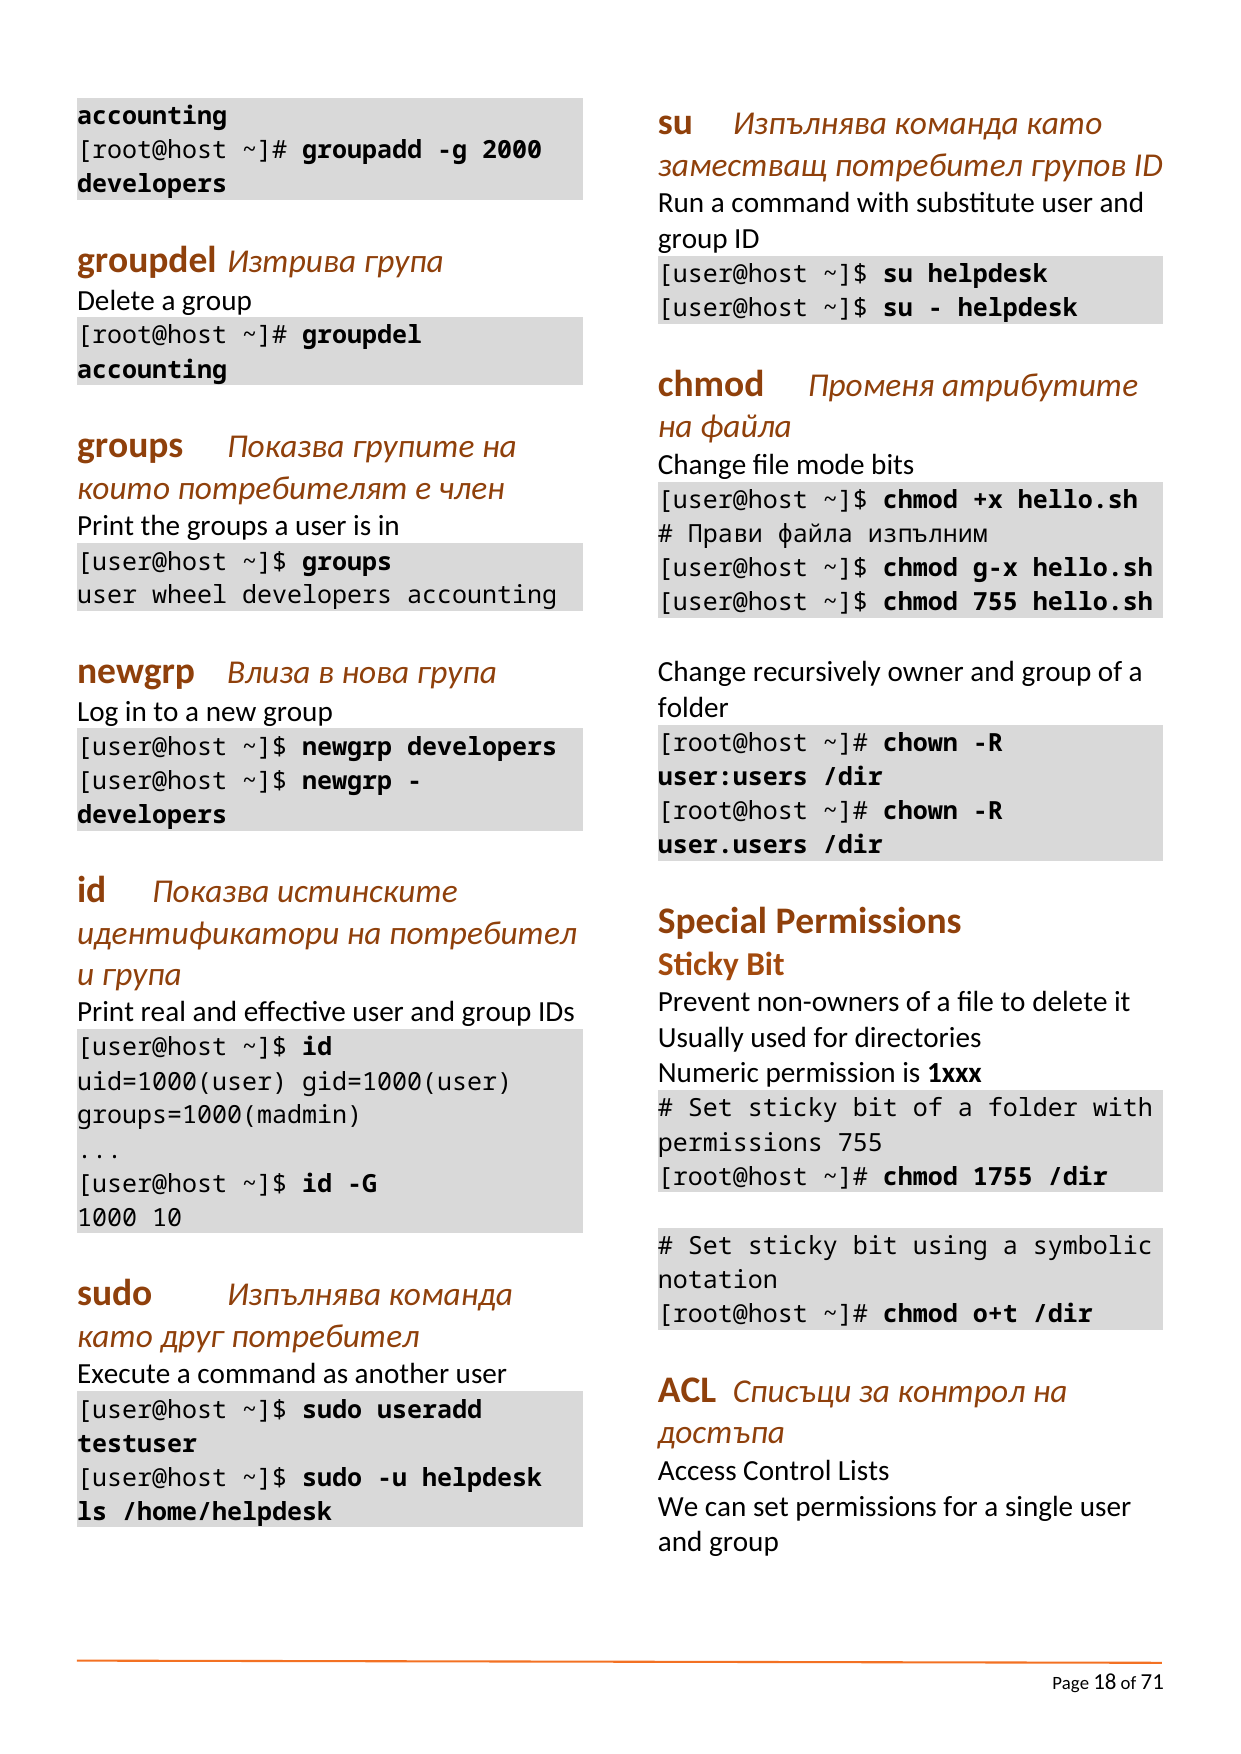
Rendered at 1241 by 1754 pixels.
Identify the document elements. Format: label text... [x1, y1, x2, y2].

text [user@host ~]$ newgrp developers [77, 728, 583, 762]
text Usually used for directories [658, 1019, 1163, 1054]
text [user@host ~]$ chmod 755 hello.sh [658, 584, 1163, 618]
text Prevent non-owners of a file to delete it [658, 983, 1163, 1019]
text [user@host ~]$ newgrp - developers [77, 762, 583, 831]
text user wheel developers accounting [77, 577, 583, 611]
text Print the groups a user is in [77, 507, 583, 543]
text [user@host ~]$ groups [77, 543, 583, 577]
text We can set permissions for a single user and group [658, 1488, 1163, 1559]
text [root@host ~]# chown -R user:users /dir [658, 725, 1163, 793]
text [root@host ~]# groupadd -g 2000 developers [77, 132, 583, 200]
subtitle chmod Променя атрибутите на файла [658, 359, 1163, 446]
text [user@host ~]$ id [77, 1029, 583, 1063]
text ... [77, 1131, 583, 1165]
text Change file mode bits [658, 446, 1163, 482]
subtitle groups Показва групите на които потребителят е член [77, 421, 583, 507]
text [root@host ~]# groupdel accounting [77, 317, 583, 385]
subtitle id Показва истинските идентификатори на потребител и група [77, 866, 583, 993]
subtitle Sticky Bit [658, 942, 1163, 983]
text [user@host ~]$ sudo -u helpdesk ls /home/helpdesk [77, 1459, 583, 1527]
text Numeric permission is 1xxx [658, 1054, 1163, 1090]
subtitle groupdel Изтрива група [77, 236, 583, 282]
subtitle Special Permissions [658, 897, 1163, 942]
text # Set sticky bit using a symbolic notation [658, 1228, 1163, 1296]
text [root@host ~]# chown -R user.users /dir [658, 793, 1163, 861]
text 1000 10 [77, 1199, 583, 1233]
text Print real and effective user and group IDs [77, 993, 583, 1029]
text [user@host ~]$ su helpdesk [658, 256, 1163, 290]
text [root@host ~]# chmod o+t /dir [658, 1296, 1163, 1330]
text Access Control Lists [658, 1452, 1163, 1488]
text Execute a command as another user [77, 1356, 583, 1391]
subtitle ACL Списъци за контрол на достъпа [658, 1366, 1163, 1452]
text uid=1000(user) gid=1000(user) groups=1000(madmin) [77, 1063, 583, 1131]
text # Set sticky bit of a folder with permissions 755 [658, 1090, 1163, 1158]
text Delete a group [77, 282, 583, 317]
text accounting [77, 98, 583, 132]
text [user@host ~]$ su - helpdesk [658, 290, 1163, 324]
text Run a command with substitute user and group ID [658, 184, 1163, 256]
text Log in to a new group [77, 693, 583, 728]
text [user@host ~]$ chmod +x hello.sh # Прави файла изпълним [658, 482, 1163, 550]
subtitle sudo Изпълнява команда като друг потребител [77, 1269, 583, 1356]
text [user@host ~]$ id -G [77, 1165, 583, 1199]
subtitle su Изпълнява команда като заместващ потребител групов ID [658, 98, 1163, 184]
text Change recursively owner and group of a folder [658, 653, 1163, 725]
text [user@host ~]$ chmod g-x hello.sh [658, 550, 1163, 584]
text [root@host ~]# chmod 1755 /dir [658, 1158, 1163, 1192]
text [user@host ~]$ sudo useradd testuser [77, 1391, 583, 1459]
subtitle newgrp Влиза в нова група [77, 647, 583, 693]
